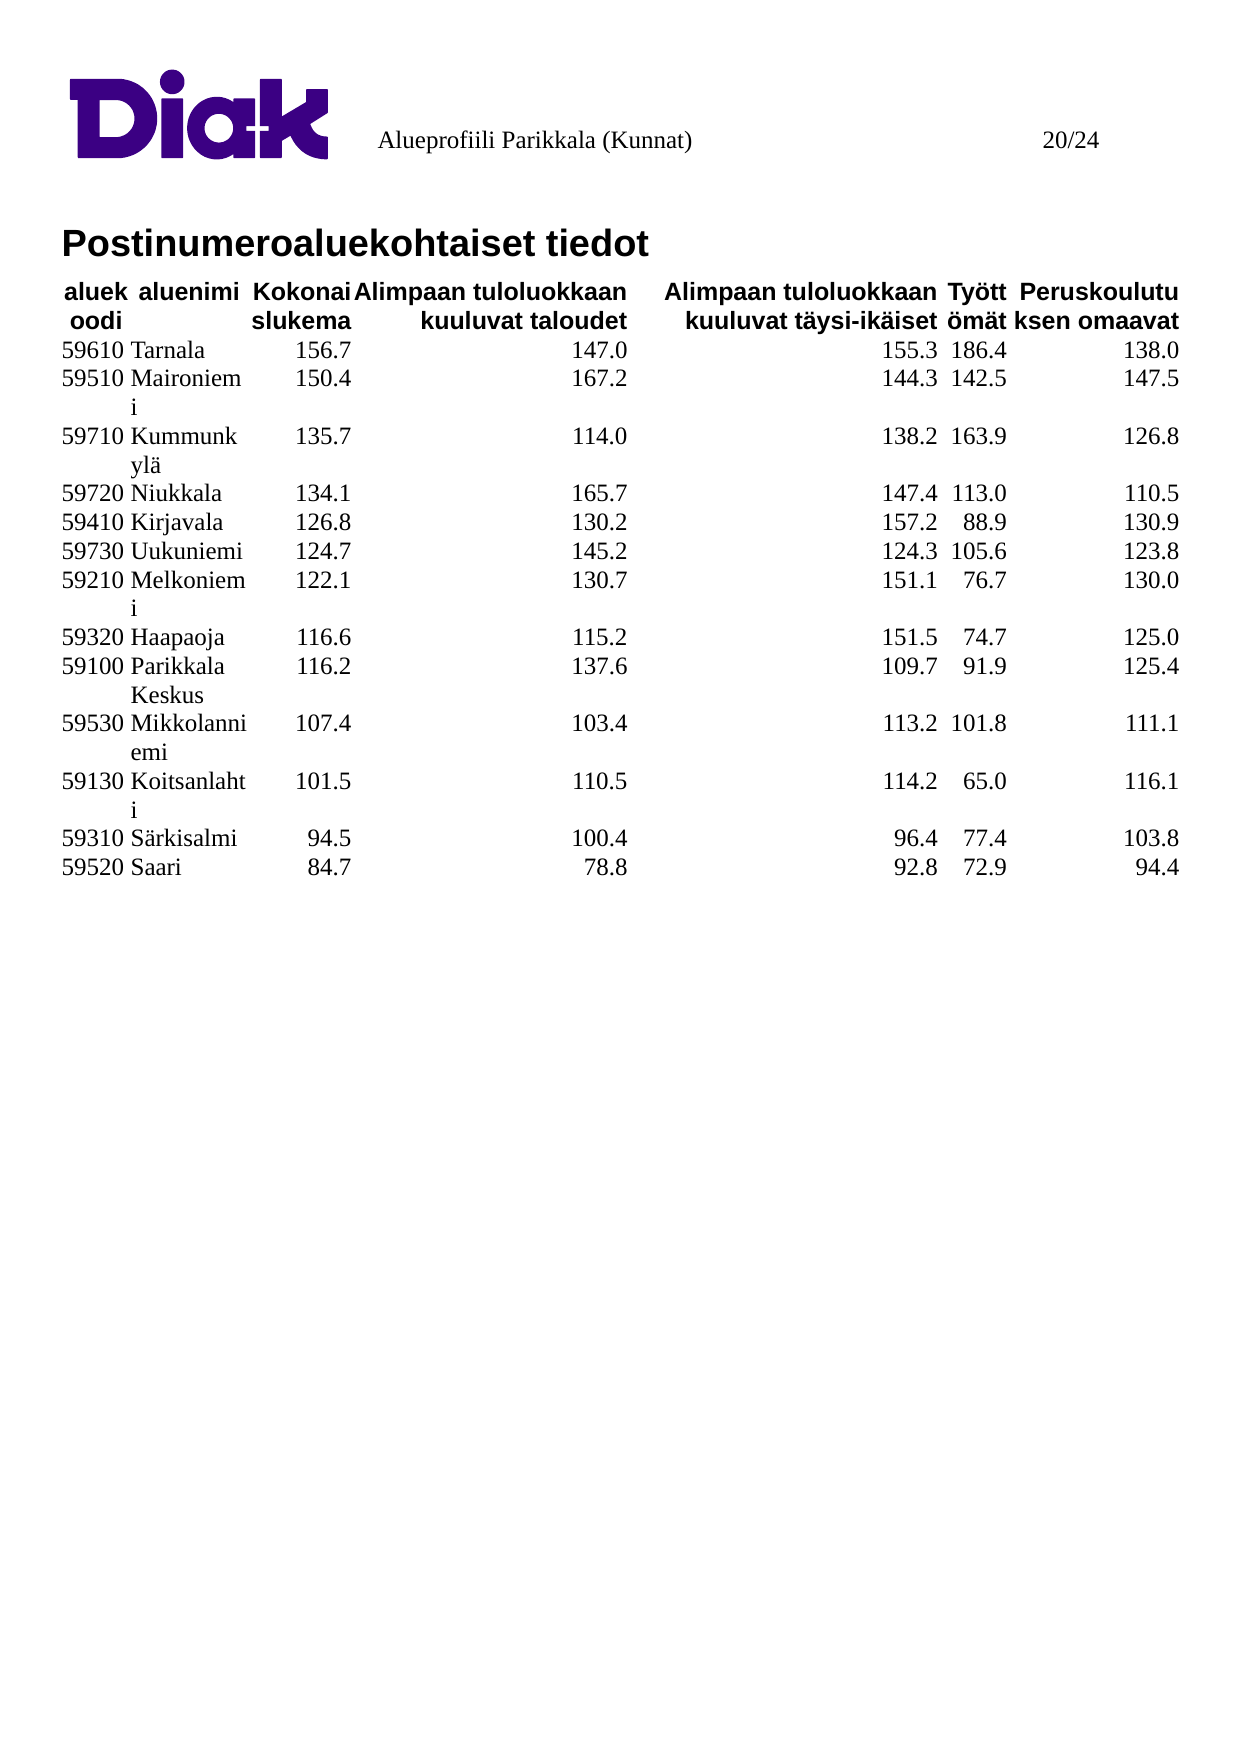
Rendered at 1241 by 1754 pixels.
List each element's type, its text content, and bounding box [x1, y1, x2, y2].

table_cell 115.2 [351, 622, 627, 651]
table_cell 101.5 [248, 766, 351, 823]
table_cell 100.4 [351, 824, 627, 852]
table_cell 59520 [61, 852, 130, 881]
table_cell Mikkolanniemi [130, 709, 248, 766]
table_cell 59720 [61, 479, 130, 507]
table_cell 134.1 [248, 479, 351, 507]
table_cell 151.5 [627, 622, 938, 651]
table_header aluenimi [130, 277, 248, 335]
table_cell 59410 [61, 507, 130, 536]
table_header Peruskoulutuksen omaavat [1007, 277, 1179, 335]
table_cell 113.2 [627, 709, 938, 766]
table_cell 124.7 [248, 536, 351, 565]
table_cell 126.8 [1007, 421, 1179, 478]
table_cell 65.0 [938, 766, 1007, 823]
table_cell 147.4 [627, 479, 938, 507]
table_cell 72.9 [938, 852, 1007, 881]
table_cell 144.3 [627, 364, 938, 421]
table_cell 59710 [61, 421, 130, 478]
table_cell 59210 [61, 565, 130, 622]
table_cell 130.9 [1007, 507, 1179, 536]
table_cell 116.1 [1007, 766, 1179, 823]
table_cell 130.0 [1007, 565, 1179, 622]
table_cell 107.4 [248, 709, 351, 766]
table_cell 163.9 [938, 421, 1007, 478]
table_cell 116.6 [248, 622, 351, 651]
table_cell Niukkala [130, 479, 248, 507]
table_cell Särkisalmi [130, 824, 248, 852]
table_cell 142.5 [938, 364, 1007, 421]
table_cell 126.8 [248, 507, 351, 536]
table_cell 122.1 [248, 565, 351, 622]
table_cell 147.5 [1007, 364, 1179, 421]
table_cell 59310 [61, 824, 130, 852]
table_cell 59610 [61, 335, 130, 363]
table_cell Koitsanlahti [130, 766, 248, 823]
table_cell 103.4 [351, 709, 627, 766]
table_cell 186.4 [938, 335, 1007, 363]
table_cell 137.6 [351, 651, 627, 708]
table_cell Kummunkylä [130, 421, 248, 478]
table_cell 59510 [61, 364, 130, 421]
table_cell 114.0 [351, 421, 627, 478]
table_cell 125.0 [1007, 622, 1179, 651]
table_header aluekoodi [61, 277, 130, 335]
table_header Alimpaan tuloluokkaan kuuluvat taloudet [351, 277, 627, 335]
table_cell 135.7 [248, 421, 351, 478]
table_cell 76.7 [938, 565, 1007, 622]
table_cell Saari [130, 852, 248, 881]
table_cell 165.7 [351, 479, 627, 507]
table_cell 59730 [61, 536, 130, 565]
table_cell 130.7 [351, 565, 627, 622]
table_header Työttömät [938, 277, 1007, 335]
table_cell 109.7 [627, 651, 938, 708]
subtitle Postinumeroaluekohtaiset tiedot [61, 221, 1179, 265]
table_cell Kirjavala [130, 507, 248, 536]
table_cell Tarnala [130, 335, 248, 363]
table_cell Uukuniemi [130, 536, 248, 565]
table_cell 84.7 [248, 852, 351, 881]
table_cell 59320 [61, 622, 130, 651]
table_cell 151.1 [627, 565, 938, 622]
table_cell 123.8 [1007, 536, 1179, 565]
table_cell 157.2 [627, 507, 938, 536]
table_cell 138.2 [627, 421, 938, 478]
table_cell 138.0 [1007, 335, 1179, 363]
table_cell 105.6 [938, 536, 1007, 565]
table_cell 92.8 [627, 852, 938, 881]
table_cell 150.4 [248, 364, 351, 421]
table_cell 111.1 [1007, 709, 1179, 766]
table_cell 94.4 [1007, 852, 1179, 881]
table_cell 155.3 [627, 335, 938, 363]
table_cell 145.2 [351, 536, 627, 565]
table_cell Maironiemi [130, 364, 248, 421]
table_header Alimpaan tuloluokkaan kuuluvat täysi-ikäiset [627, 277, 938, 335]
table_cell Haapaoja [130, 622, 248, 651]
table_header Kokonaislukema [248, 277, 351, 335]
table_cell 110.5 [351, 766, 627, 823]
table_cell 156.7 [248, 335, 351, 363]
table_cell 101.8 [938, 709, 1007, 766]
table_cell Melkoniemi [130, 565, 248, 622]
table_cell 74.7 [938, 622, 1007, 651]
table_cell 103.8 [1007, 824, 1179, 852]
table_cell 110.5 [1007, 479, 1179, 507]
table_cell 91.9 [938, 651, 1007, 708]
table_cell 116.2 [248, 651, 351, 708]
table_cell 147.0 [351, 335, 627, 363]
table_cell 59130 [61, 766, 130, 823]
table_cell 113.0 [938, 479, 1007, 507]
table_cell 59100 [61, 651, 130, 708]
table_cell 167.2 [351, 364, 627, 421]
table_cell 59530 [61, 709, 130, 766]
table_cell 124.3 [627, 536, 938, 565]
table_cell 114.2 [627, 766, 938, 823]
table_cell 88.9 [938, 507, 1007, 536]
table_cell 94.5 [248, 824, 351, 852]
table_cell 77.4 [938, 824, 1007, 852]
table_cell 125.4 [1007, 651, 1179, 708]
table_cell Parikkala Keskus [130, 651, 248, 708]
table_cell 130.2 [351, 507, 627, 536]
table_cell 96.4 [627, 824, 938, 852]
table_cell 78.8 [351, 852, 627, 881]
